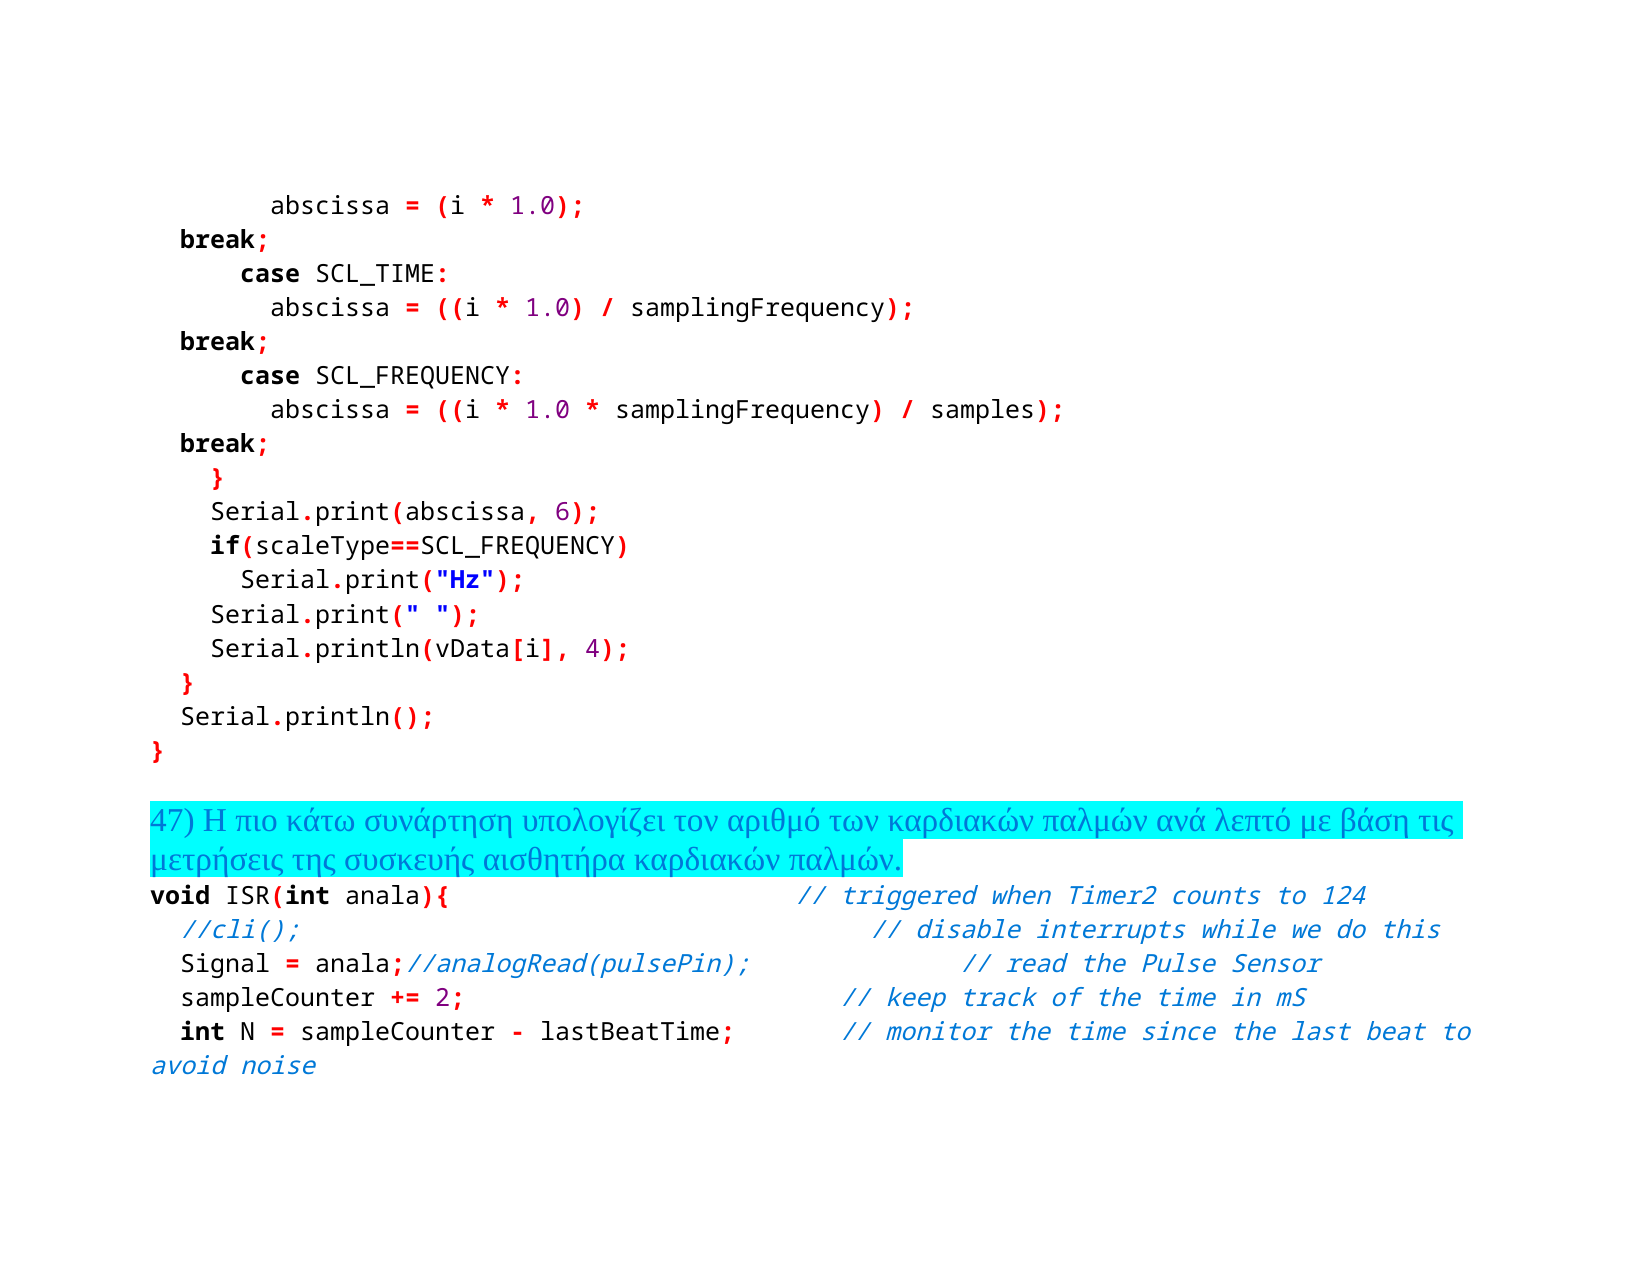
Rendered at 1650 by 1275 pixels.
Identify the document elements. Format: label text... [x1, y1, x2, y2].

text abscissa = ((i * 1.0) / samplingFrequency); [150, 290, 1500, 324]
text int N = sampleCounter - lastBeatTime; // monitor the time since the last beat to avoid noise [150, 1013, 1500, 1082]
text case SCL_TIME: [150, 256, 1500, 290]
text Serial.print(abscissa, 6); [150, 494, 1500, 528]
text sampleCounter += 2; // keep track of the time in mS [150, 979, 1500, 1013]
text break; [150, 222, 1500, 256]
text Serial.print("Hz"); [150, 562, 1500, 596]
text break; [150, 426, 1500, 460]
text } [150, 664, 1500, 698]
text if(scaleType==SCL_FREQUENCY) [150, 528, 1500, 562]
text 47) Η πιο κάτω συνάρτηση υπολογίζει τον αριθμό των καρδιακών παλμών ανά λεπτό με βάση τις μετρήσεις της συσκευής αισθητήρα καρδιακών παλμών. [150, 801, 1500, 877]
text Serial.println(vData[i], 4); [150, 630, 1500, 664]
text void ISR(int anala){ // triggered when Timer2 counts to 124 [150, 877, 1500, 911]
text } [150, 732, 1500, 767]
text Serial.print(" "); [150, 596, 1500, 630]
text abscissa = (i * 1.0); [150, 187, 1500, 222]
text } [150, 460, 1500, 494]
text case SCL_FREQUENCY: [150, 358, 1500, 392]
text break; [150, 324, 1500, 358]
text Signal = anala;//analogRead(pulsePin); // read the Pulse Sensor [150, 945, 1500, 979]
text Serial.println(); [150, 698, 1500, 732]
text abscissa = ((i * 1.0 * samplingFrequency) / samples); [150, 392, 1500, 426]
text //cli(); // disable interrupts while we do this [150, 911, 1500, 945]
